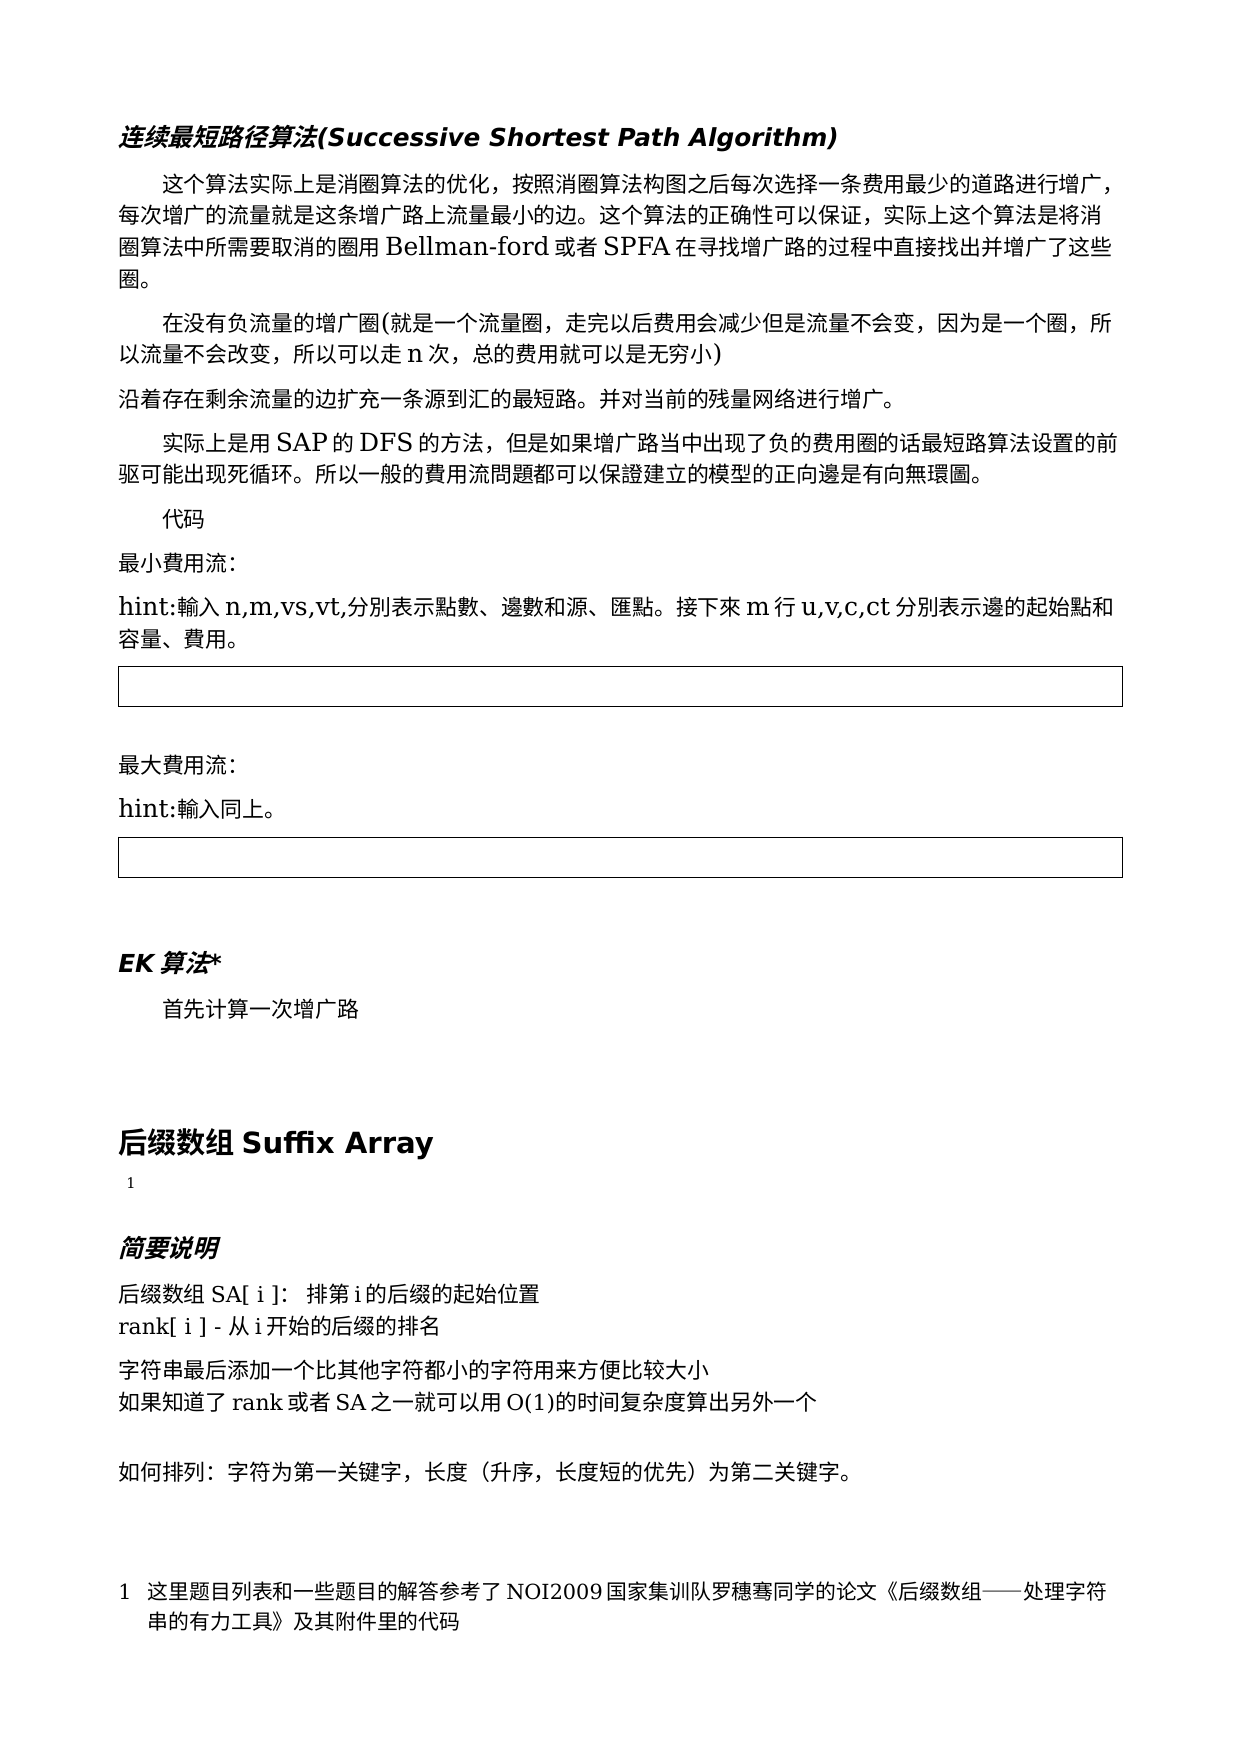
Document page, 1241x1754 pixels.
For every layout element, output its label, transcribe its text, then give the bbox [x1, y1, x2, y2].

text 最大費用流： [118, 748, 1122, 780]
subtitle 简要说明 [118, 1229, 1122, 1265]
text 后缀数组 SA[ i ]： 排第i的后缀的起始位置 rank[ i ] - 从i开始的后缀的排名 [118, 1277, 1122, 1341]
text hint:輸入同上。 [118, 792, 1122, 824]
text 最小費用流： [118, 546, 1122, 577]
table_header [119, 838, 1122, 877]
text 沿着存在剩余流量的边扩充一条源到汇的最短路。并对当前的残量网络进行增广。 [118, 382, 1122, 413]
subtitle 后缀数组 Suffix Array [118, 1120, 1122, 1162]
text 在没有负流量的增广圈(就是一个流量圈，走完以后费用会减少但是流量不会变，因为是一个圈，所以流量不会改变，所以可以走n次，总的费用就可以是无穷小) [118, 306, 1122, 369]
subtitle EK算法* [118, 944, 1122, 980]
text 这个算法实际上是消圈算法的优化，按照消圈算法构图之后每次选择一条费用最少的道路进行增广，每次增广的流量就是这条增广路上流量最小的边。这个算法的正确性可以保证，实际上这个算法是将消圈算法中所需要取消的圈用Bellman-ford或者SPFA在寻找增广路的过程中直接找出并增广了这些圈。 [118, 167, 1122, 293]
subtitle 连续最短路径算法(Successive Shortest Path Algorithm) [118, 118, 1122, 154]
text hint:輸入n,m,vs,vt,分別表示點數、邊數和源、匯點。接下來m行u,v,c,ct分別表示邊的起始點和容量、費用。 [118, 590, 1122, 653]
text 如何排列：字符为第一关键字，长度（升序，长度短的优先）为第二关键字。 [118, 1454, 1122, 1486]
text 首先计算一次增广路 [118, 992, 1122, 1024]
text 实际上是用SAP的DFS的方法，但是如果增广路当中出现了负的费用圈的话最短路算法设置的前驱可能出现死循环。所以一般的費用流問題都可以保證建立的模型的正向邊是有向無環圖。 [118, 426, 1122, 489]
text 这里题目列表和一些题目的解答参考了NOI2009国家集训队罗穗骞同学的论文《后缀数组——处理字符串的有力工具》及其附件里的代码 [118, 1575, 1122, 1636]
text 字符串最后添加一个比其他字符都小的字符用来方便比较大小 如果知道了rank或者SA之一就可以用O(1)的时间复杂度算出另外一个 [118, 1353, 1122, 1442]
table_header [119, 667, 1122, 706]
text 代码 [118, 502, 1122, 533]
